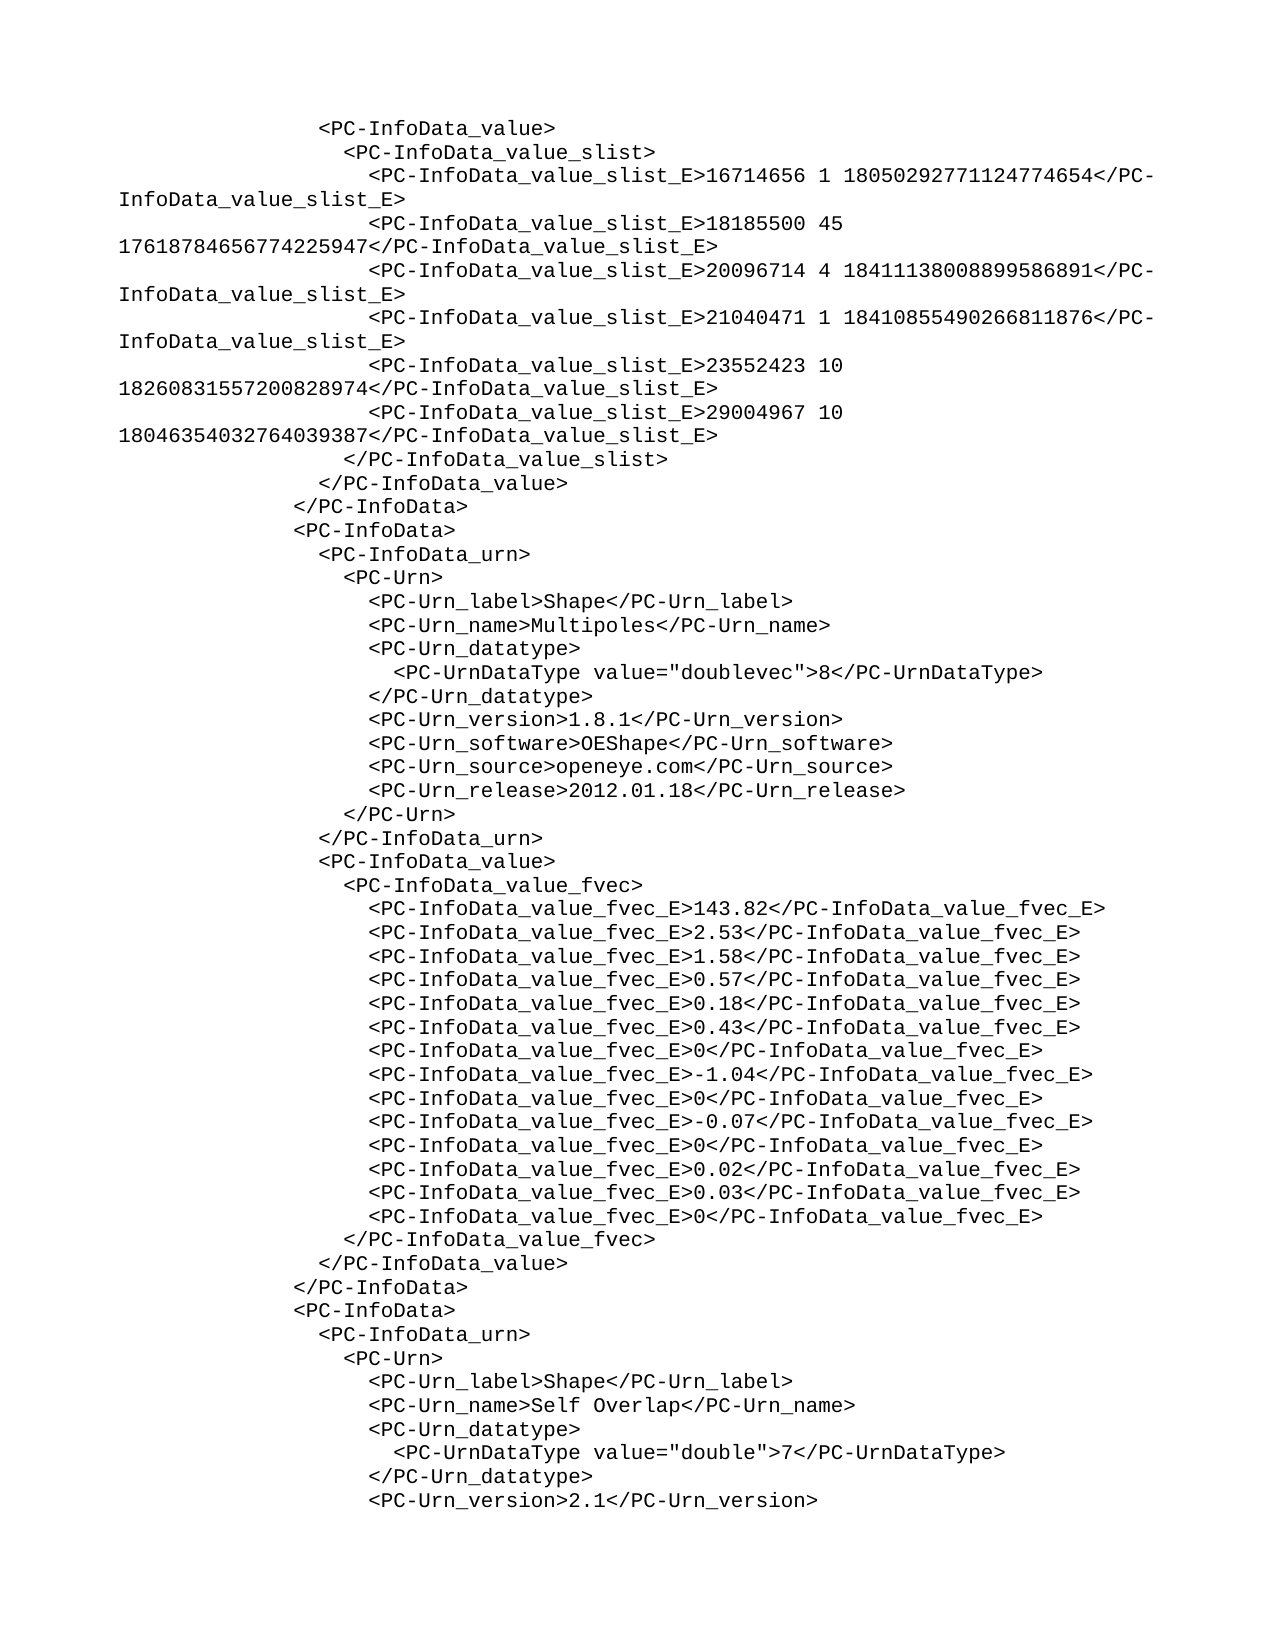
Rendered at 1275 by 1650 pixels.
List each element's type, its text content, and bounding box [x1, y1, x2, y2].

text <PC-Urn_release>2012.01.18</PC-Urn_release> [118, 780, 1157, 804]
text <PC-InfoData_value_fvec_E>0</PC-InfoData_value_fvec_E> [118, 1206, 1157, 1229]
text <PC-Urn_datatype> [118, 638, 1157, 662]
text <PC-InfoData_urn> [118, 544, 1157, 567]
text <PC-InfoData_value_fvec_E>143.82</PC-InfoData_value_fvec_E> [118, 898, 1157, 922]
text <PC-Urn_datatype> [118, 1419, 1157, 1442]
text <PC-InfoData_value> [118, 118, 1157, 142]
text </PC-InfoData_urn> [118, 827, 1157, 851]
text <PC-InfoData_value_fvec> [118, 875, 1157, 898]
text <PC-Urn> [118, 1348, 1157, 1371]
text <PC-InfoData_value_fvec_E>2.53</PC-InfoData_value_fvec_E> [118, 922, 1157, 946]
text <PC-InfoData_value_slist> [118, 142, 1157, 165]
text <PC-Urn_version>1.8.1</PC-Urn_version> [118, 709, 1157, 733]
text <PC-Urn_name>Self Overlap</PC-Urn_name> [118, 1395, 1157, 1419]
text <PC-InfoData_value_fvec_E>0.57</PC-InfoData_value_fvec_E> [118, 969, 1157, 993]
text <PC-InfoData> [118, 520, 1157, 544]
text <PC-Urn_source>openeye.com</PC-Urn_source> [118, 757, 1157, 780]
text <PC-InfoData_value_fvec_E>0.02</PC-InfoData_value_fvec_E> [118, 1158, 1157, 1182]
text <PC-Urn_name>Multipoles</PC-Urn_name> [118, 615, 1157, 638]
text <PC-InfoData_value_slist_E>20096714 4 18411138008899586891</PC-InfoData_value_slist_E> [118, 260, 1157, 307]
text <PC-UrnDataType value="doublevec">8</PC-UrnDataType> [118, 662, 1157, 686]
text </PC-Urn_datatype> [118, 686, 1157, 709]
text </PC-Urn> [118, 804, 1157, 827]
text <PC-InfoData_value_slist_E>23552423 10 18260831557200828974</PC-InfoData_value_slist_E> [118, 354, 1157, 402]
text <PC-InfoData_value_fvec_E>1.58</PC-InfoData_value_fvec_E> [118, 946, 1157, 969]
text <PC-Urn_label>Shape</PC-Urn_label> [118, 1371, 1157, 1395]
text <PC-UrnDataType value="double">7</PC-UrnDataType> [118, 1442, 1157, 1466]
text <PC-InfoData_value_fvec_E>0</PC-InfoData_value_fvec_E> [118, 1088, 1157, 1111]
text <PC-InfoData_urn> [118, 1324, 1157, 1348]
text <PC-InfoData_value> [118, 851, 1157, 875]
text <PC-InfoData_value_fvec_E>0.43</PC-InfoData_value_fvec_E> [118, 1017, 1157, 1040]
text <PC-InfoData_value_fvec_E>0.03</PC-InfoData_value_fvec_E> [118, 1182, 1157, 1206]
text <PC-Urn> [118, 567, 1157, 591]
text <PC-InfoData_value_fvec_E>0.18</PC-InfoData_value_fvec_E> [118, 993, 1157, 1017]
text <PC-InfoData_value_fvec_E>0</PC-InfoData_value_fvec_E> [118, 1135, 1157, 1158]
text <PC-InfoData_value_fvec_E>0</PC-InfoData_value_fvec_E> [118, 1040, 1157, 1064]
text </PC-InfoData_value_fvec> [118, 1229, 1157, 1253]
text <PC-InfoData_value_slist_E>29004967 10 18046354032764039387</PC-InfoData_value_slist_E> [118, 402, 1157, 449]
text <PC-Urn_software>OEShape</PC-Urn_software> [118, 733, 1157, 757]
text <PC-InfoData> [118, 1300, 1157, 1324]
text <PC-InfoData_value_fvec_E>-1.04</PC-InfoData_value_fvec_E> [118, 1064, 1157, 1088]
text </PC-InfoData> [118, 1277, 1157, 1300]
text </PC-InfoData_value_slist> [118, 449, 1157, 473]
text <PC-InfoData_value_slist_E>18185500 45 17618784656774225947</PC-InfoData_value_slist_E> [118, 213, 1157, 260]
text <PC-Urn_label>Shape</PC-Urn_label> [118, 591, 1157, 615]
text <PC-InfoData_value_slist_E>16714656 1 18050292771124774654</PC-InfoData_value_slist_E> [118, 165, 1157, 213]
text <PC-Urn_version>2.1</PC-Urn_version> [118, 1489, 1157, 1513]
text </PC-InfoData> [118, 496, 1157, 520]
text </PC-InfoData_value> [118, 1253, 1157, 1277]
text <PC-InfoData_value_slist_E>21040471 1 18410855490266811876</PC-InfoData_value_slist_E> [118, 307, 1157, 354]
text </PC-InfoData_value> [118, 473, 1157, 496]
text <PC-InfoData_value_fvec_E>-0.07</PC-InfoData_value_fvec_E> [118, 1111, 1157, 1135]
text </PC-Urn_datatype> [118, 1466, 1157, 1489]
